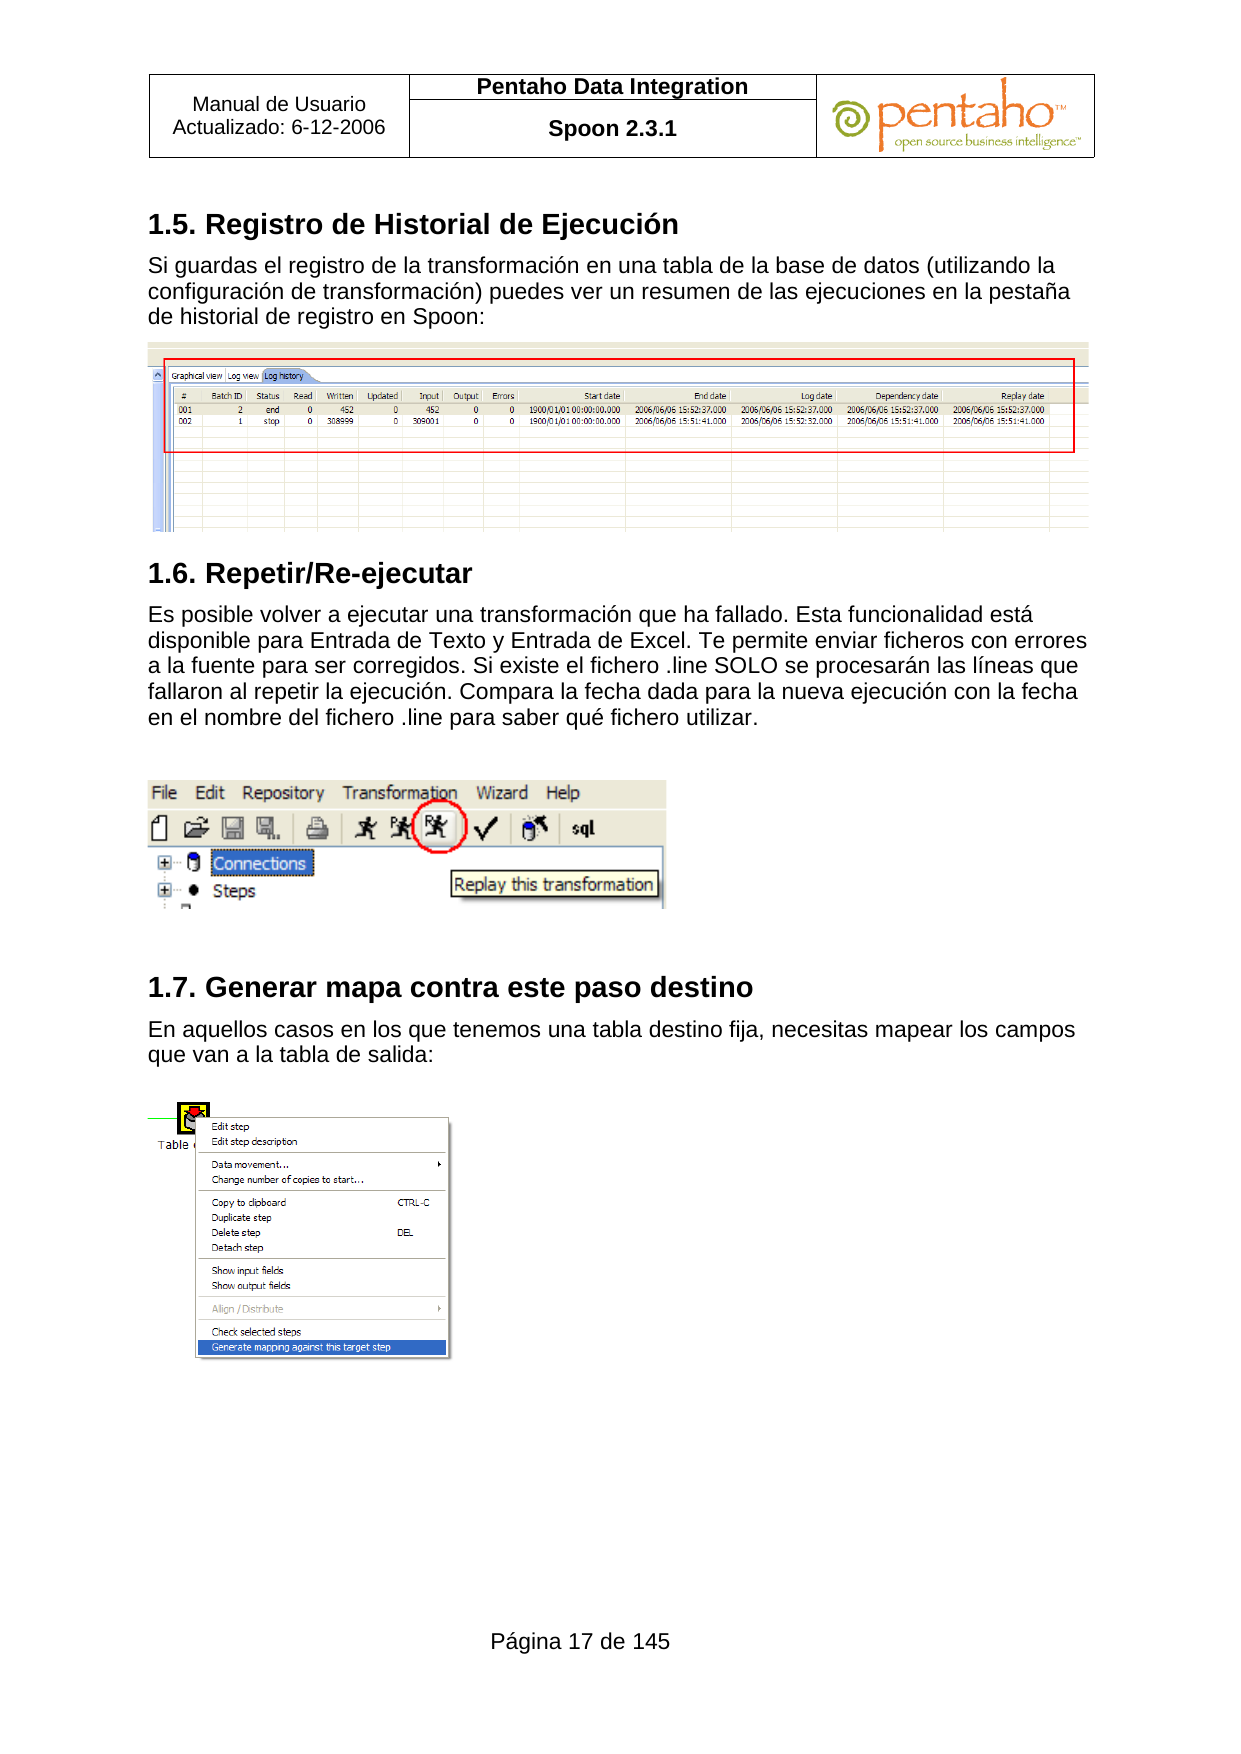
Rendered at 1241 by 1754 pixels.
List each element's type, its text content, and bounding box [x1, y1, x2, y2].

text En aquellos casos en los que tenemos una tabla destino fija, necesitas mapear los campos que van a la tabla de salida: [148, 1017, 1092, 1068]
subtitle Registro de Historial de Ejecución [148, 208, 1092, 240]
text Es posible volver a ejecutar una transformación que ha fallado. Esta funcionalidad está disponible para Entrada de Texto y Entrada de Excel. Te permite enviar ficheros con errores a la fuente para ser corregidos. Si existe el fichero .line SOLO se procesarán las líneas que fallaron al repetir la ejecución. Compara la fecha dada para la nueva ejecución con la fecha en el nombre del fichero .line para saber qué fichero utilizar. [148, 602, 1092, 730]
subtitle Generar mapa contra este paso destino [148, 971, 1092, 1004]
text Si guardas el registro de la transformación en una tabla de la base de datos (utilizando la configuración de transformación) puedes ver un resumen de las ejecuciones en la pestaña de historial de registro en Spoon: [148, 253, 1092, 329]
subtitle Repetir/Re-ejecutar [148, 557, 1092, 589]
